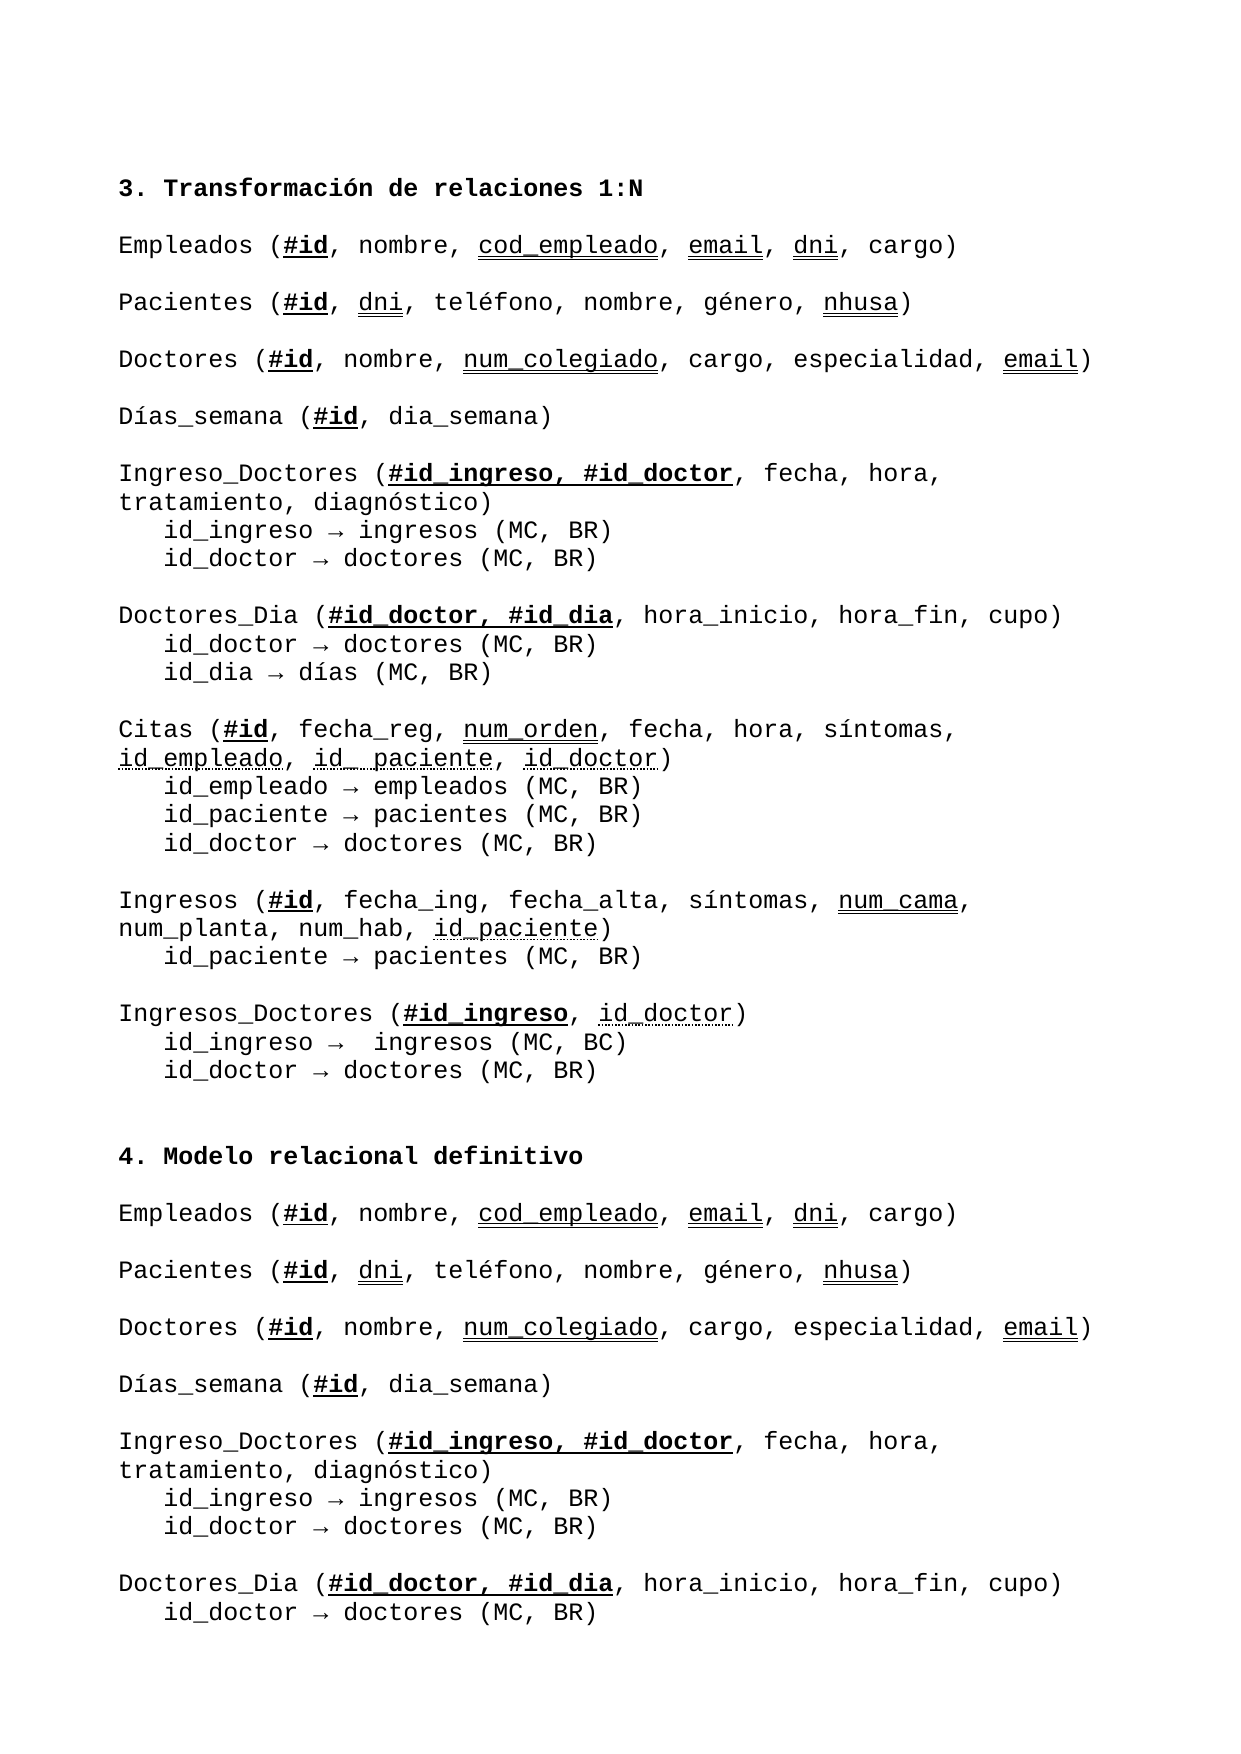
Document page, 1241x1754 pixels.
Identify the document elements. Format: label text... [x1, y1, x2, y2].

text id_paciente → pacientes (MC, BR) [118, 944, 1122, 972]
text Doctores_Dia (#id_doctor, #id_dia, hora_inicio, hora_fin, cupo) [118, 1571, 1122, 1599]
text id_ingreso → ingresos (MC, BR) [118, 1486, 1122, 1514]
text Doctores (#id, nombre, num_colegiado, cargo, especialidad, email) [118, 347, 1122, 375]
text Ingresos (#id, fecha_ing, fecha_alta, síntomas, num_cama, num_planta, num_hab, id_paciente) [118, 887, 1122, 944]
text id_doctor → doctores (MC, BR) [118, 1058, 1122, 1086]
text Doctores_Dia (#id_doctor, #id_dia, hora_inicio, hora_fin, cupo) [118, 603, 1122, 631]
text Doctores (#id, nombre, num_colegiado, cargo, especialidad, email) [118, 1315, 1122, 1343]
text Días_semana (#id, dia_semana) [118, 1372, 1122, 1400]
text 4. Modelo relacional definitivo [118, 1143, 1122, 1172]
text id_ingreso → ingresos (MC, BR) [118, 518, 1122, 546]
text id_empleado → empleados (MC, BR) [118, 773, 1122, 802]
text Empleados (#id, nombre, cod_empleado, email, dni, cargo) [118, 1201, 1122, 1229]
text id_ingreso → ingresos (MC, BC) [118, 1029, 1122, 1058]
text id_doctor → doctores (MC, BR) [118, 1599, 1122, 1628]
text Días_semana (#id, dia_semana) [118, 404, 1122, 432]
text Citas (#id, fecha_reg, num_orden, fecha, hora, síntomas, id_empleado, id_ paciente, id_doctor) [118, 717, 1122, 773]
text Ingreso_Doctores (#id_ingreso, #id_doctor, fecha, hora, tratamiento, diagnóstico) [118, 1429, 1122, 1486]
text id_doctor → doctores (MC, BR) [118, 546, 1122, 574]
text Ingresos_Doctores (#id_ingreso, id_doctor) [118, 1001, 1122, 1029]
text Ingreso_Doctores (#id_ingreso, #id_doctor, fecha, hora, tratamiento, diagnóstico) [118, 461, 1122, 518]
text id_doctor → doctores (MC, BR) [118, 830, 1122, 858]
text id_paciente → pacientes (MC, BR) [118, 802, 1122, 830]
text Pacientes (#id, dni, teléfono, nombre, género, nhusa) [118, 290, 1122, 318]
text 3. Transformación de relaciones 1:N [118, 176, 1122, 204]
text Pacientes (#id, dni, teléfono, nombre, género, nhusa) [118, 1258, 1122, 1286]
text id_dia → días (MC, BR) [118, 660, 1122, 688]
text id_doctor → doctores (MC, BR) [118, 631, 1122, 660]
text id_doctor → doctores (MC, BR) [118, 1514, 1122, 1542]
text Empleados (#id, nombre, cod_empleado, email, dni, cargo) [118, 233, 1122, 261]
